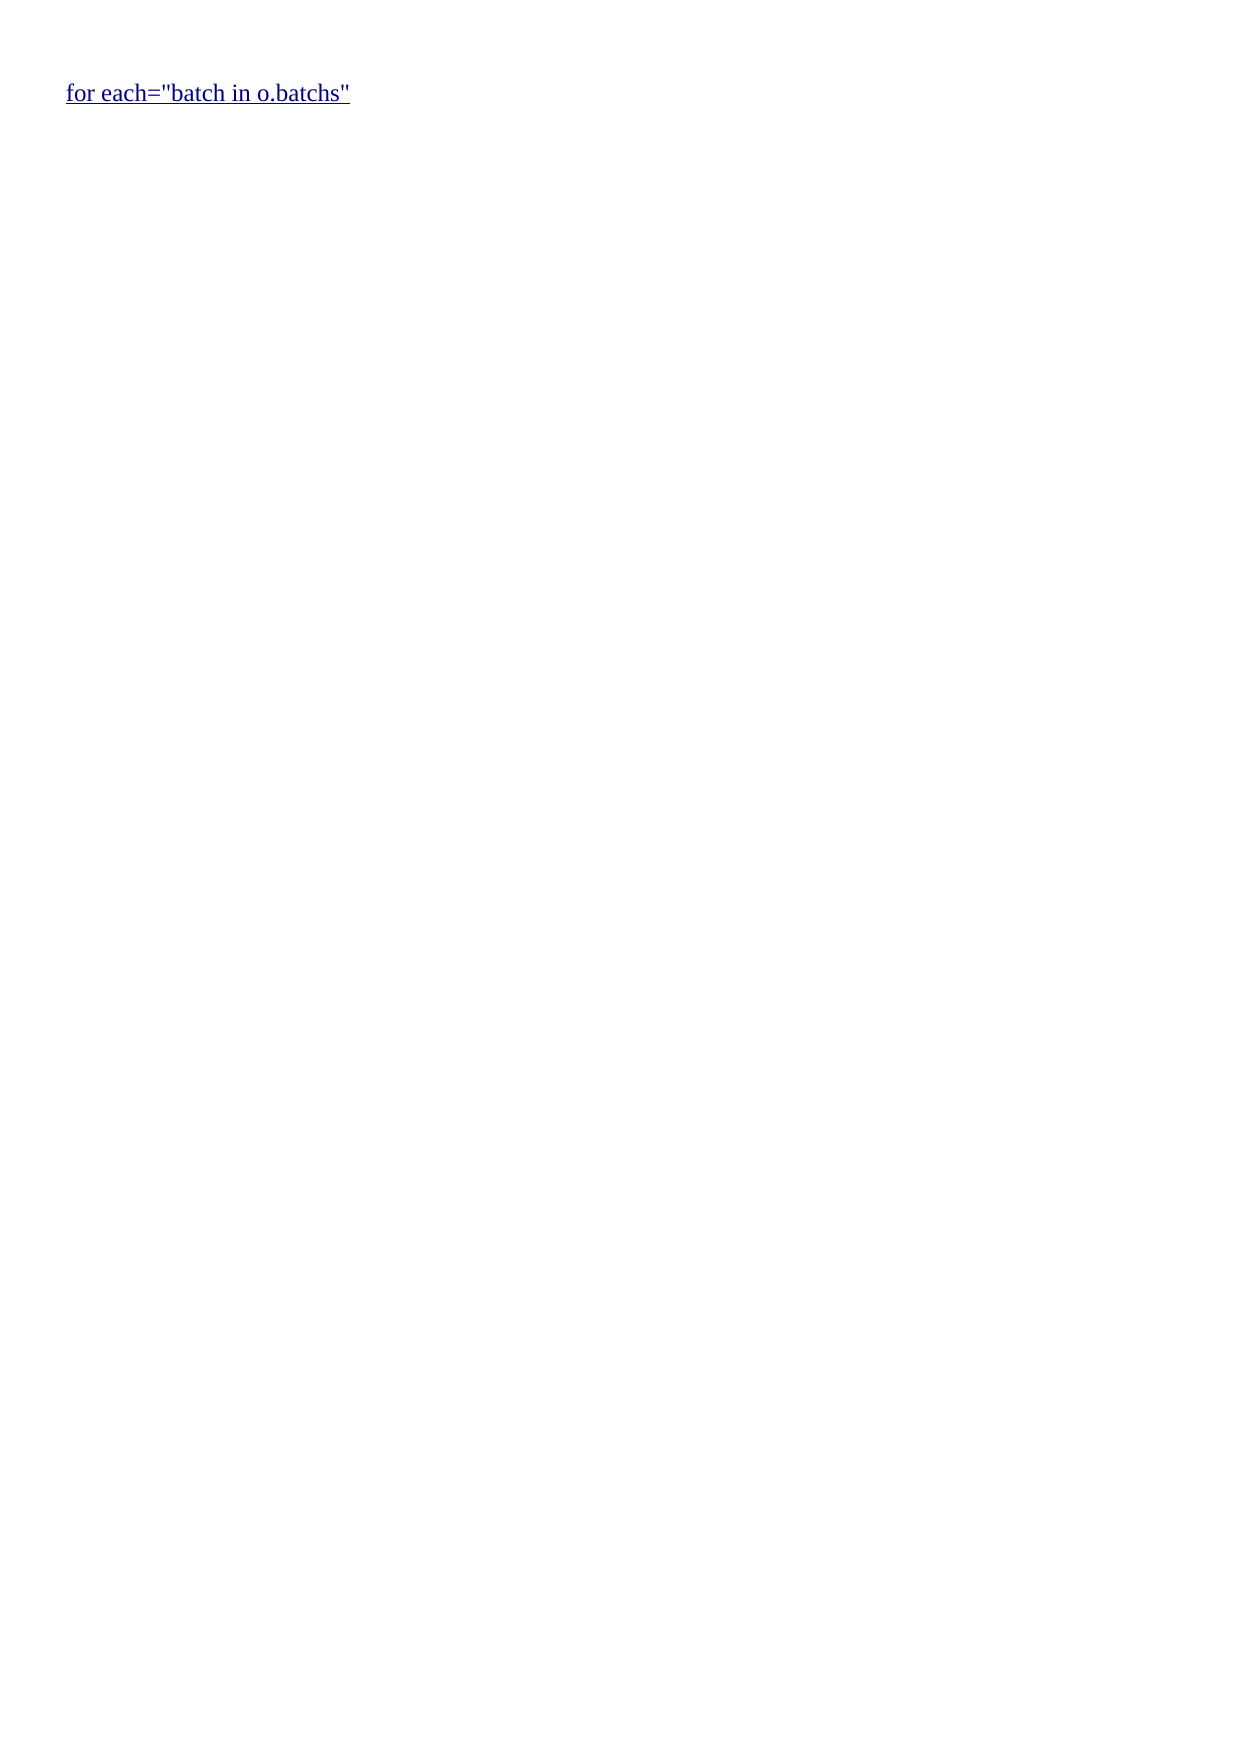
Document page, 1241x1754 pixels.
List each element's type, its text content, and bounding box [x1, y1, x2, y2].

text for each="batch in o.batchs" [66, 78, 1189, 107]
